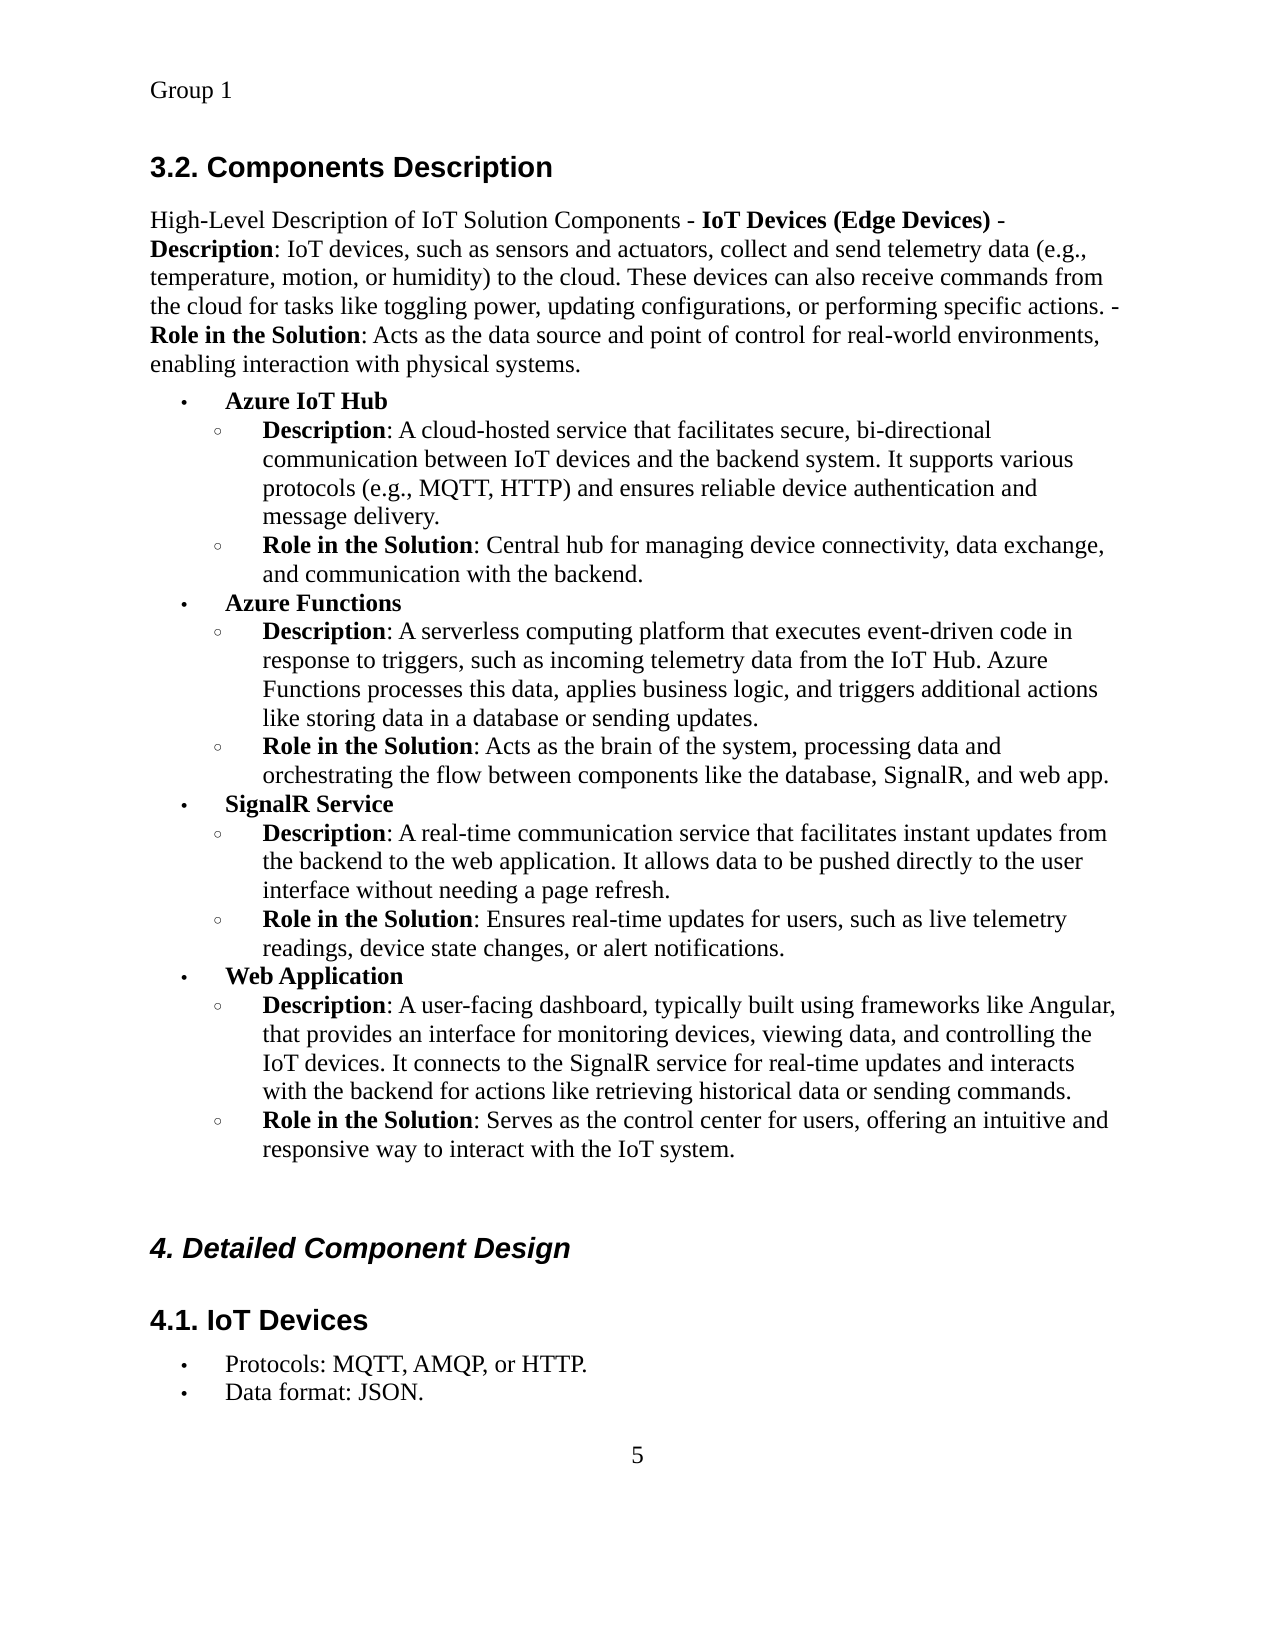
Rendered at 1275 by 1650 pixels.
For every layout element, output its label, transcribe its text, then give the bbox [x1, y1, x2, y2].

list Role in the Solution: Ensures real-time updates for users, such as live telemetry readings, device state changes, or alert notifications. [225, 904, 1125, 961]
list Protocols: MQTT, AMQP, or HTTP. [187, 1349, 1125, 1377]
list Azure IoT Hub [187, 386, 1125, 415]
list Role in the Solution: Serves as the control center for users, offering an intuitive and responsive way to interact with the IoT system. [225, 1105, 1125, 1163]
list Description: A real-time communication service that facilitates instant updates from the backend to the web application. It allows data to be pushed directly to the user interface without needing a page refresh. [225, 818, 1125, 904]
list Description: A serverless computing platform that executes event-driven code in response to triggers, such as incoming telemetry data from the IoT Hub. Azure Functions processes this data, applies business logic, and triggers additional actions like storing data in a database or sending updates. [225, 616, 1125, 731]
list Azure Functions [187, 588, 1125, 616]
list Data format: JSON. [187, 1377, 1125, 1406]
list Role in the Solution: Acts as the brain of the system, processing data and orchestrating the flow between components like the database, SignalR, and web app. [225, 731, 1125, 789]
subtitle 4.1. IoT Devices [150, 1303, 1125, 1336]
subtitle 3.2. Components Description [150, 150, 1125, 183]
list Description: A cloud-hosted service that facilitates secure, bi-directional communication between IoT devices and the backend system. It supports various protocols (e.g., MQTT, HTTP) and ensures reliable device authentication and message delivery. [225, 415, 1125, 530]
list SignalR Service [187, 789, 1125, 818]
list Description: A user-facing dashboard, typically built using frameworks like Angular, that provides an interface for monitoring devices, viewing data, and controlling the IoT devices. It connects to the SignalR service for real-time updates and interacts with the backend for actions like retrieving historical data or sending commands. [225, 990, 1125, 1105]
text High-Level Description of IoT Solution Components - IoT Devices (Edge Devices) - Description: IoT devices, such as sensors and actuators, collect and send telemetry data (e.g., temperature, motion, or humidity) to the cloud. These devices can also receive commands from the cloud for tasks like toggling power, updating configurations, or performing specific actions. - Role in the Solution: Acts as the data source and point of control for real-world environments, enabling interaction with physical systems. [150, 205, 1125, 377]
list Role in the Solution: Central hub for managing device connectivity, data exchange, and communication with the backend. [225, 530, 1125, 588]
list Web Application [187, 961, 1125, 990]
subtitle 4. Detailed Component Design [150, 1232, 1125, 1265]
